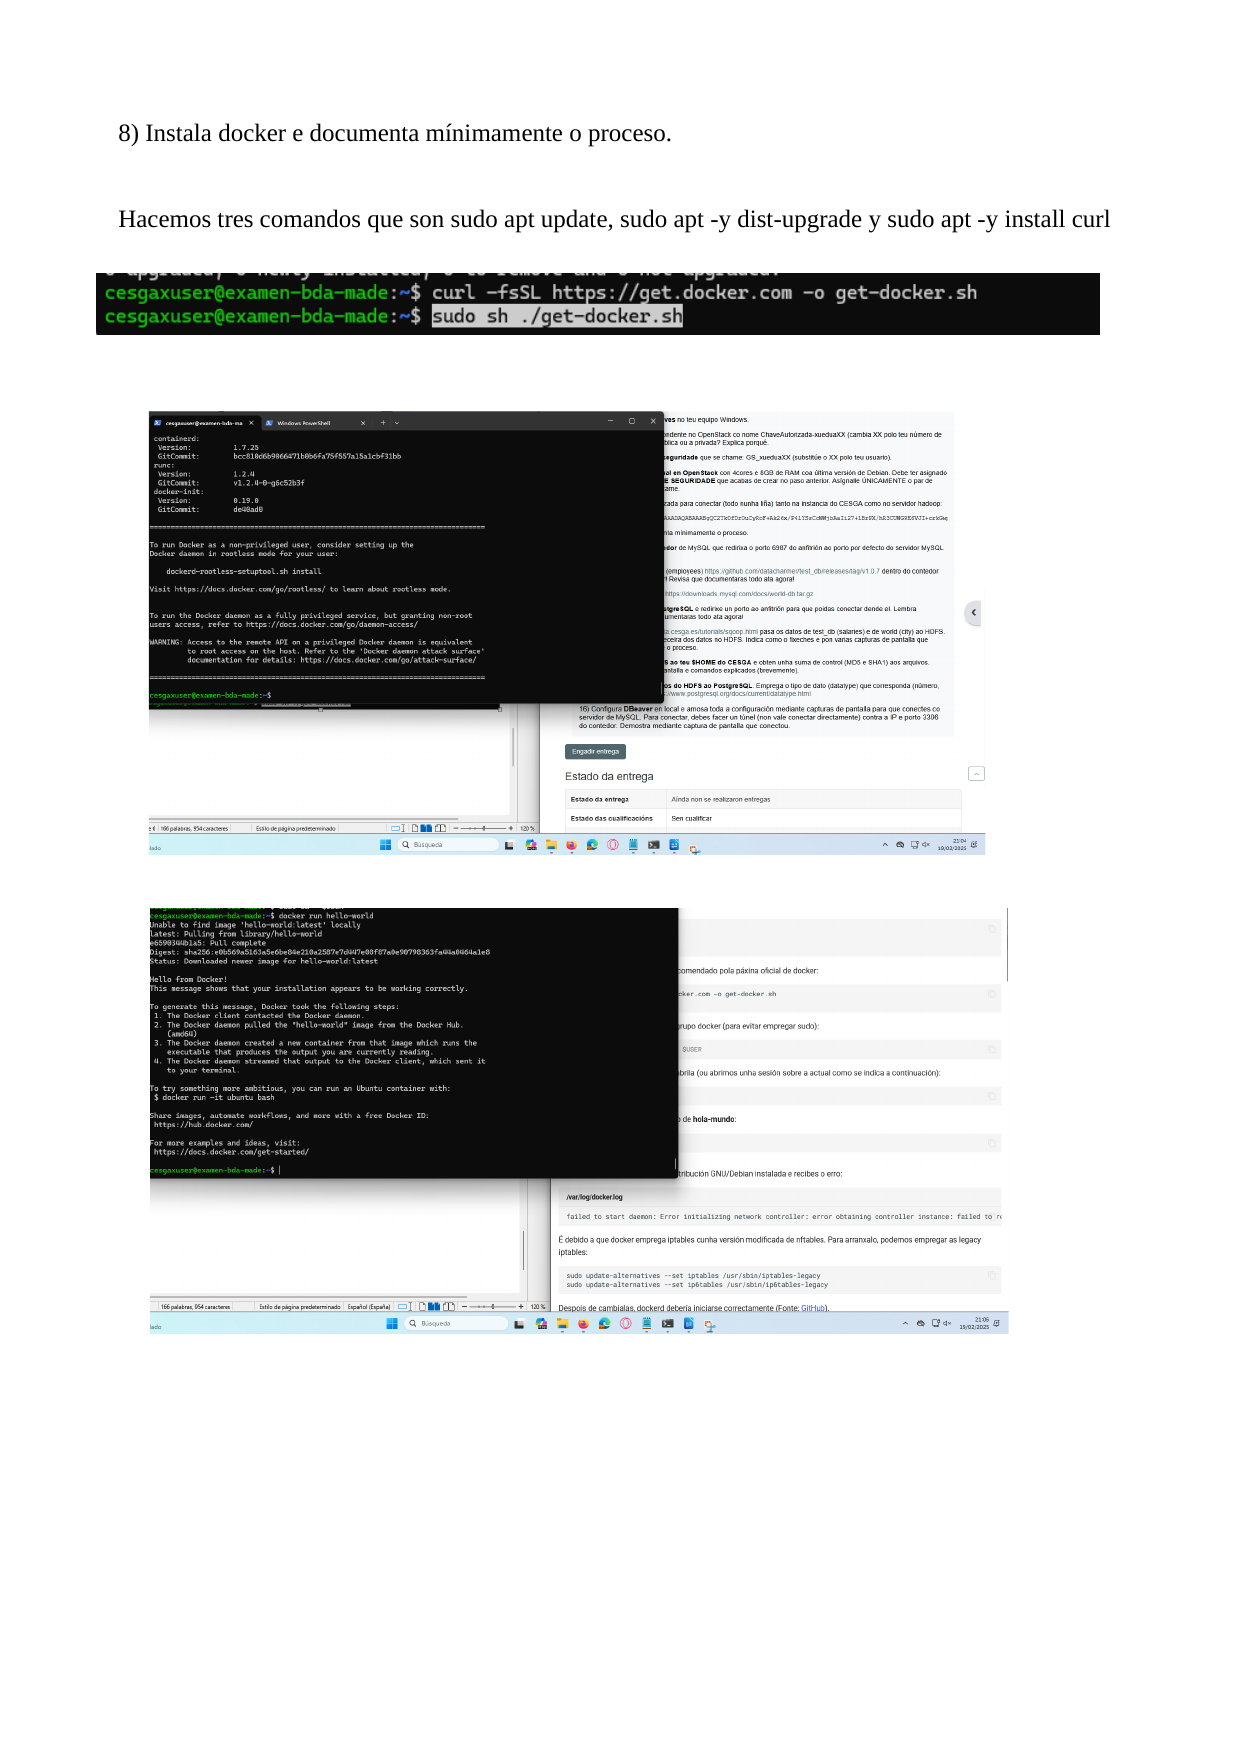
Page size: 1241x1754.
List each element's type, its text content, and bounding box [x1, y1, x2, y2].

picture [96, 273, 1100, 335]
picture [148, 411, 986, 855]
text 8) Instala docker e documenta mínimamente o proceso. [118, 118, 1122, 147]
text Hacemos tres comandos que son sudo apt update, sudo apt -y dist-upgrade y sudo apt -y install curl [118, 204, 1122, 233]
picture [150, 908, 1009, 1334]
